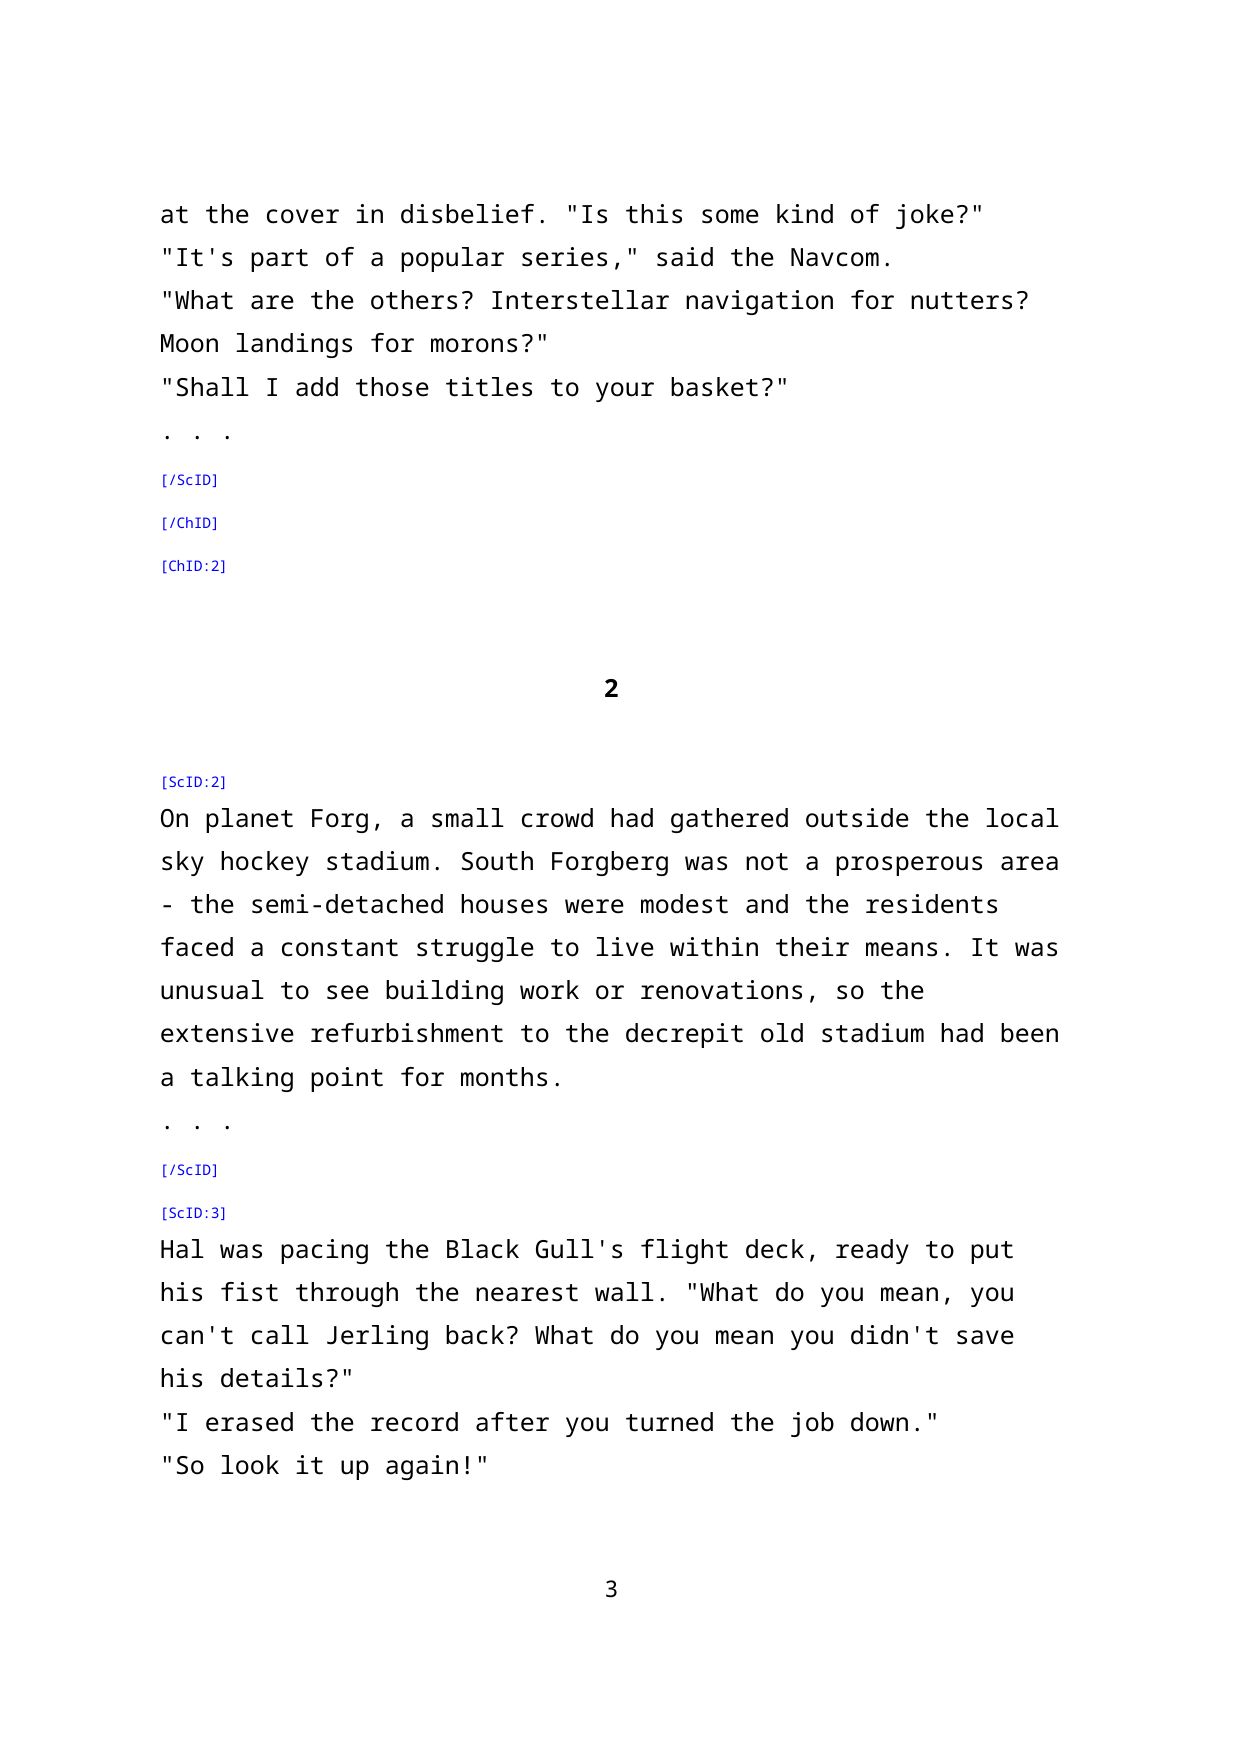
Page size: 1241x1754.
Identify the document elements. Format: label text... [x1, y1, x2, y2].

text [/ScID] [159, 1138, 1063, 1181]
text . . . [159, 404, 1063, 448]
text . . . [159, 1094, 1063, 1138]
text "It's part of a popular series," said the Navcom. [159, 232, 1063, 275]
text "I erased the record after you turned the job down." [159, 1396, 1063, 1439]
text "What are the others? Interstellar navigation for nutters? Moon landings for morons?" [159, 275, 1063, 361]
text "Shall I add those titles to your basket?" [159, 361, 1063, 404]
text at the cover in disbelief. "Is this some kind of joke?" [159, 189, 1063, 232]
text [/ScID] [159, 448, 1063, 491]
text "So look it up again!" [159, 1439, 1063, 1483]
text Hal was pacing the Black Gull's flight deck, ready to put his fist through the nearest wall. "What do you mean, you can't call Jerling back? What do you mean you didn't save his details?" [159, 1224, 1063, 1396]
text [/ChID] [159, 491, 1063, 534]
text [ChID:2] [159, 534, 1063, 577]
text On planet Forg, a small crowd had gathered outside the local sky hockey stadium. South Forgberg was not a prosperous area - the semi-detached houses were modest and the residents faced a constant struggle to live within their means. It was unusual to see building work or renovations, so the extensive refurbishment to the decrepit old stadium had been a talking point for months. [159, 793, 1063, 1094]
text [ScID:3] [159, 1181, 1063, 1224]
subtitle 2 [159, 663, 1063, 706]
text [ScID:2] [159, 749, 1063, 793]
